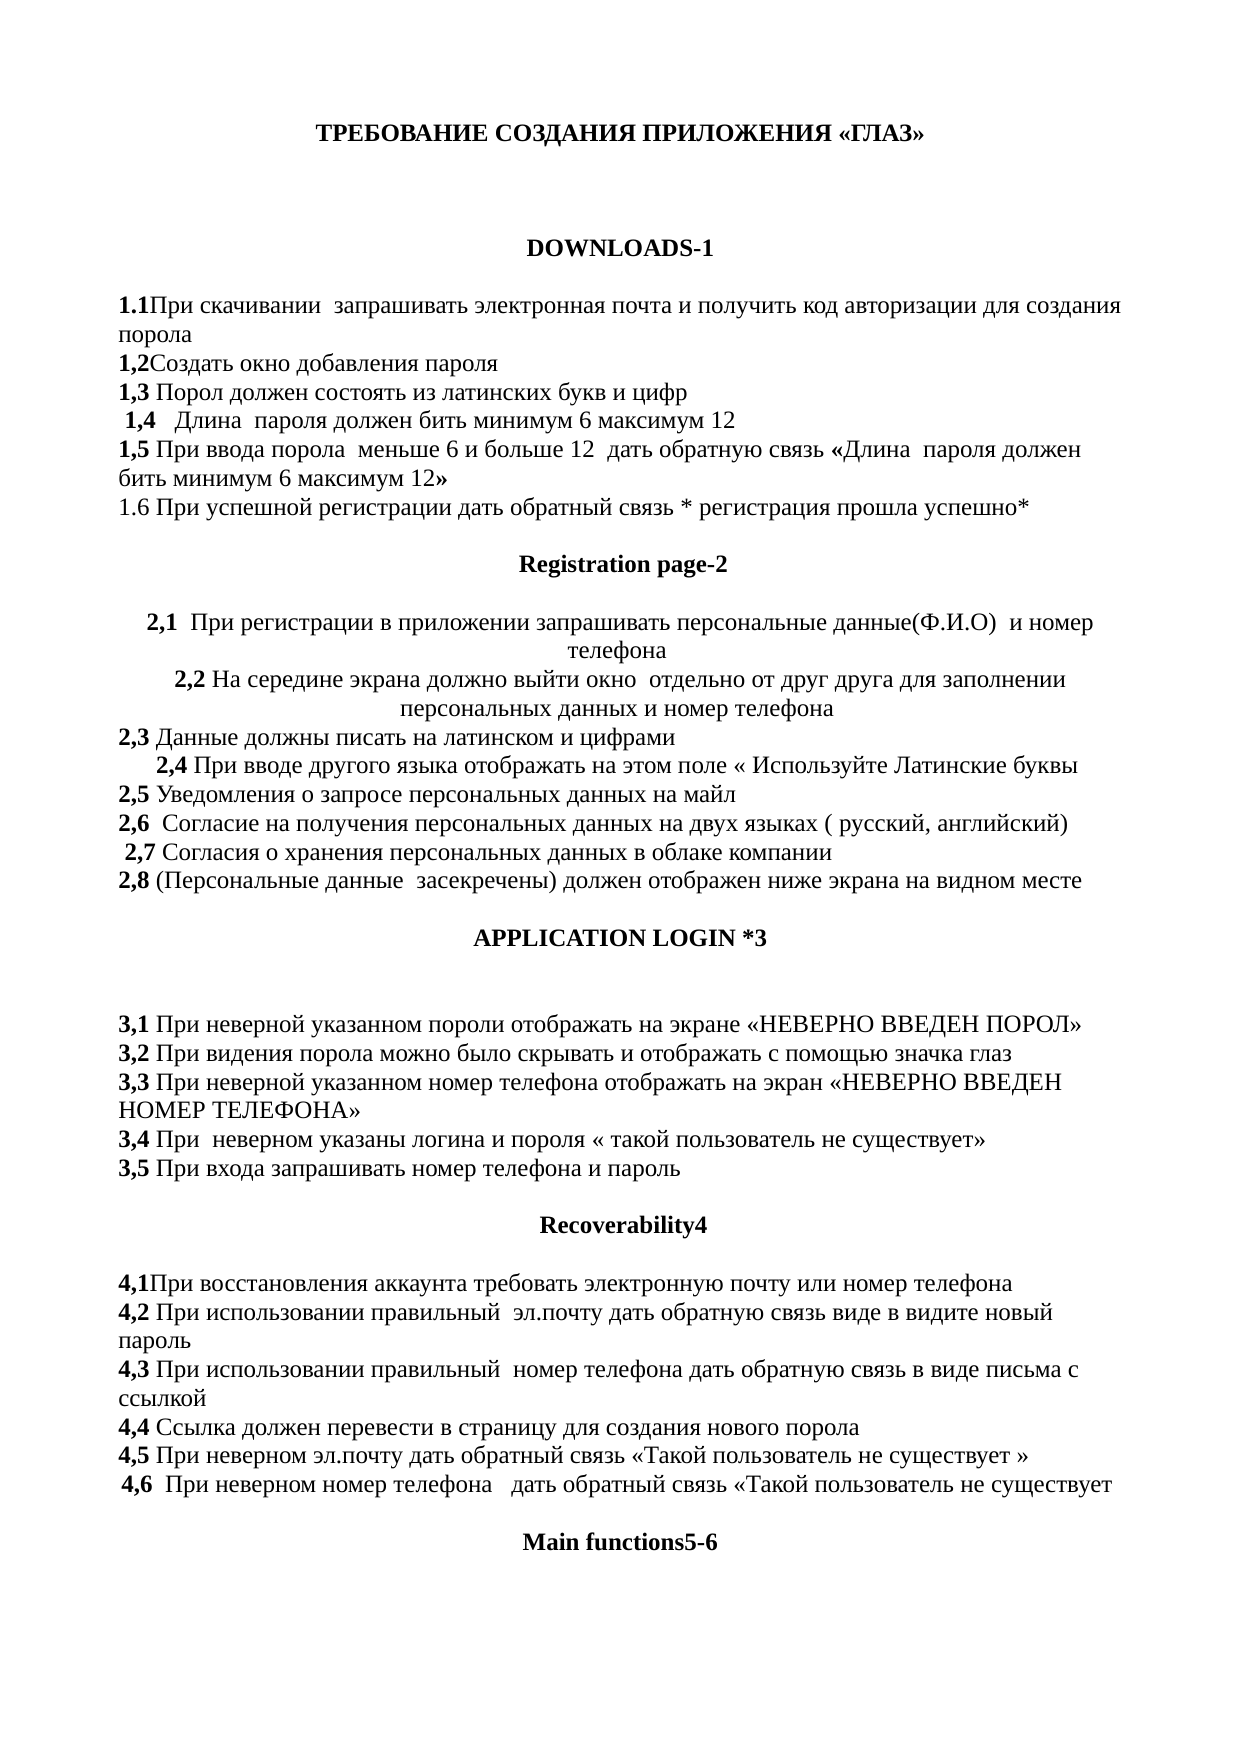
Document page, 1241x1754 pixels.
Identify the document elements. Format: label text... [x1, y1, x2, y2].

text 2,2 На середине экрана должно выйти окно отдельно от друг друга для заполнении персональных данных и номер телефона [118, 664, 1122, 722]
text 3,3 При неверной указанном номер телефона отображать на экран «НЕВЕРНО ВВЕДЕН НОМЕР ТЕЛЕФОНА» [118, 1067, 1122, 1124]
text 4,6 При неверном номер телефона дать обратный связь «Такой пользователь не существует [118, 1469, 1122, 1498]
text 4,1При восстановления аккаунта требовать электронную почту или номер телефона [118, 1268, 1122, 1297]
text APPLICATION LOGIN *3 [118, 923, 1122, 952]
text ТРЕБОВАНИЕ СОЗДАНИЯ ПРИЛОЖЕНИЯ «ГЛАЗ» [118, 118, 1122, 147]
text 3,5 При входа запрашивать номер телефона и пароль [118, 1153, 1122, 1182]
text 1.1При скачивании запрашивать электронная почта и получить код авторизации для создания порола [118, 291, 1122, 348]
text 4,4 Ссылка должен перевести в страницу для создания нового порола [118, 1412, 1122, 1441]
text 3,2 При видения порола можно было скрывать и отображать с помощью значка глаз [118, 1038, 1122, 1067]
text 1,2Создать окно добавления пароля [118, 348, 1122, 377]
text DOWNLOADS-1 [118, 233, 1122, 262]
text 4,2 При использовании правильный эл.почту дать обратную связь виде в видите новый пароль [118, 1297, 1122, 1354]
text 2,8 (Персональные данные засекречены) должен отображен ниже экрана на видном месте [118, 866, 1122, 894]
text 1,3 Порол должен состоять из латинских букв и цифр [118, 377, 1122, 406]
text Registration page-2 [118, 549, 1122, 578]
text 2,6 Согласие на получения персональных данных на двух языках ( русский, английский) [118, 808, 1122, 837]
text 2,3 Данные должны писать на латинском и цифрами [118, 722, 1122, 751]
text 2,1 При регистрации в приложении запрашивать персональные данные(Ф.И.О) и номер телефона [118, 607, 1122, 664]
text 3,1 При неверной указанном пороли отображать на экране «НЕВЕРНО ВВЕДЕН ПОРОЛ» [118, 1009, 1122, 1038]
text 1.6 При успешной регистрации дать обратный связь * регистрация прошла успешно* [118, 492, 1122, 521]
text 1,5 При ввода порола меньше 6 и больше 12 дать обратную связь «Длина пароля должен бить минимум 6 максимум 12» [118, 434, 1122, 492]
text 2,5 Уведомления о запросе персональных данных на майл [118, 779, 1122, 808]
text 4,3 При использовании правильный номер телефона дать обратную связь в виде письма с ссылкой [118, 1354, 1122, 1412]
text 2,4 При вводе другого языка отображать на этом поле « Используйте Латинские буквы [118, 751, 1122, 779]
text Мain functions5-6 [118, 1527, 1122, 1556]
text 1,4 Длина пароля должен бить минимум 6 максимум 12 [118, 406, 1122, 434]
text 2,7 Согласия о хранения персональных данных в облаке компании [118, 837, 1122, 866]
text Recoverability4 [118, 1211, 1122, 1239]
text 4,5 При неверном эл.почту дать обратный связь «Такой пользователь не существует » [118, 1441, 1122, 1469]
text 3,4 При неверном указаны логина и пороля « такой пользователь не существует» [118, 1124, 1122, 1153]
